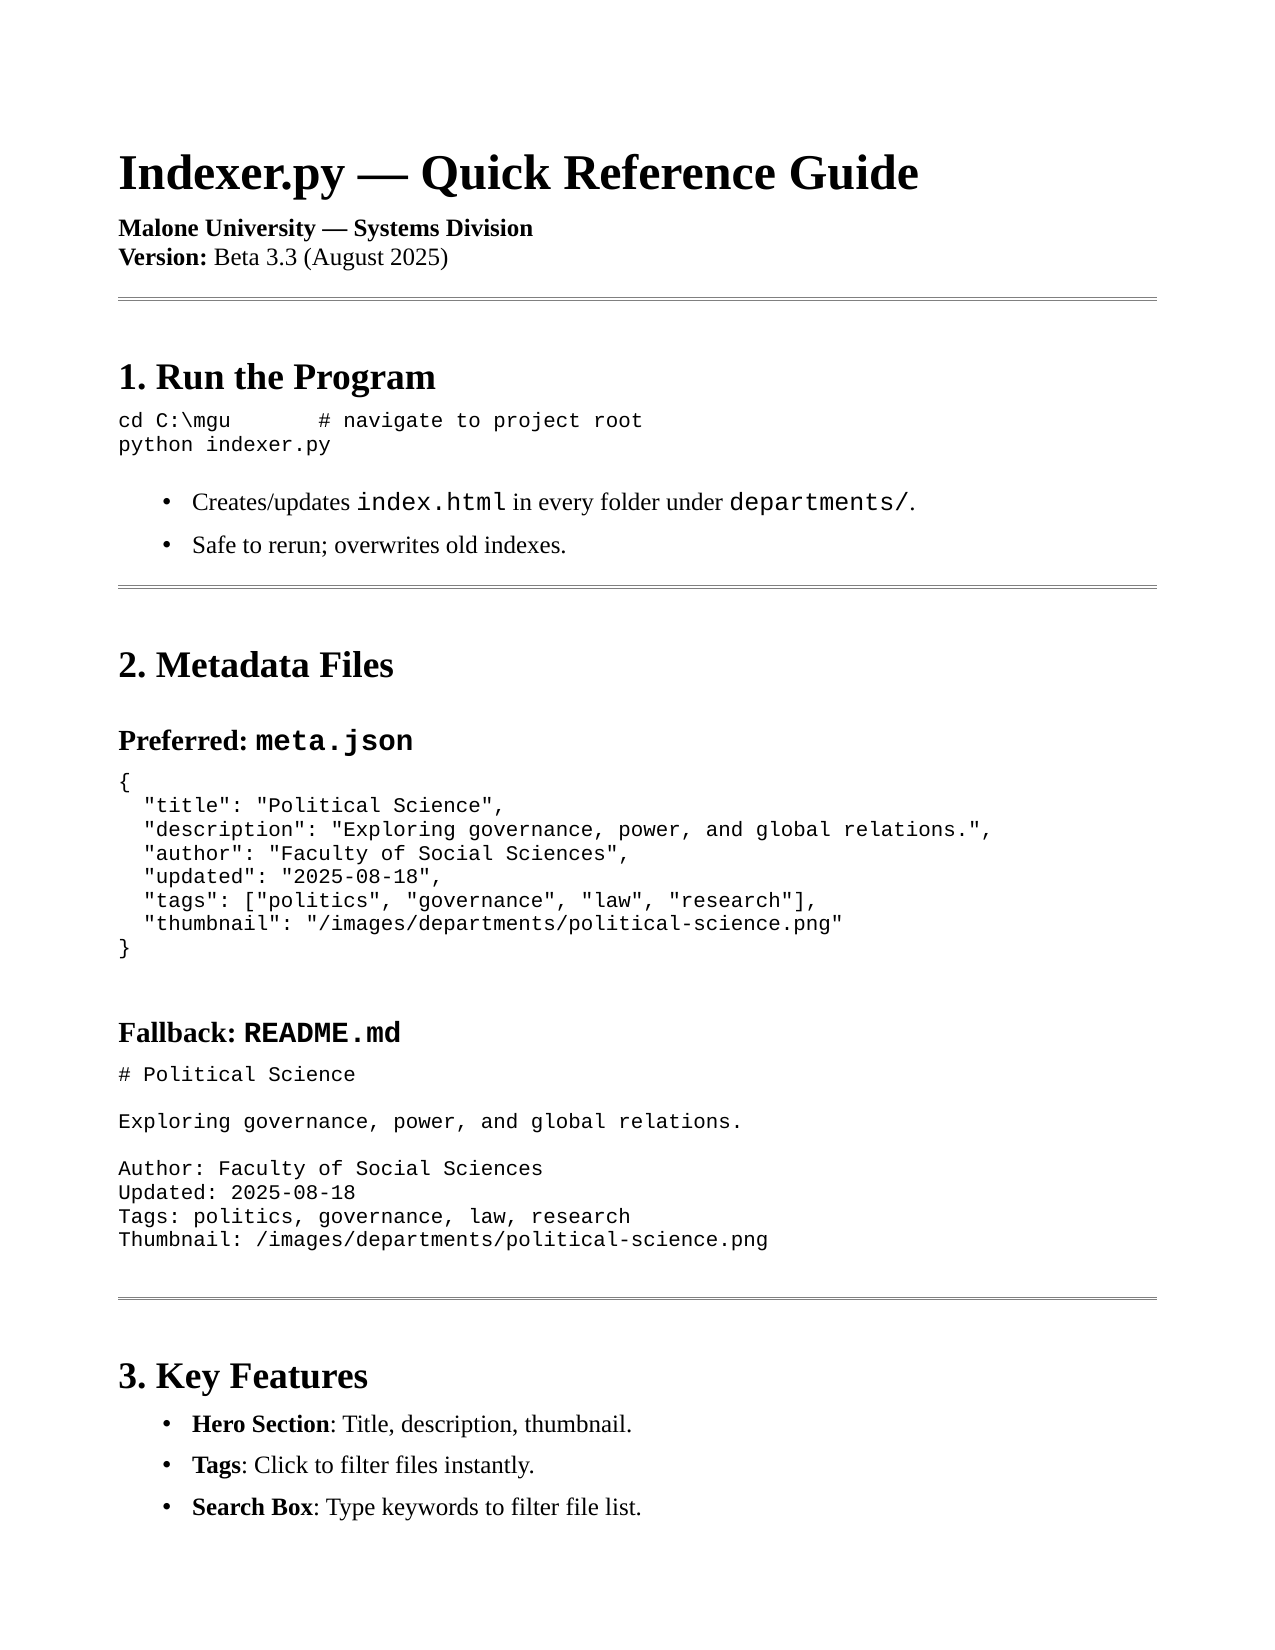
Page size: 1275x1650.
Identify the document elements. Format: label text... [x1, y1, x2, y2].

subtitle Indexer.py — Quick Reference Guide [118, 143, 1157, 201]
list Safe to rerun; overwrites old indexes. [162, 530, 1157, 559]
text "thumbnail": "/images/departments/political-science.png" [118, 913, 1157, 937]
text Author: Faculty of Social Sciences [118, 1158, 1157, 1182]
text Malone University — Systems Division Version: Beta 3.3 (August 2025) [118, 213, 1157, 271]
text Thumbnail: /images/departments/political-science.png [118, 1229, 1157, 1253]
list Search Box: Type keywords to filter file list. [162, 1492, 1157, 1520]
text cd C:\mgu # navigate to project root [118, 410, 1157, 433]
subtitle Fallback: README.md [118, 1015, 1157, 1051]
subtitle 2. Metadata Files [118, 642, 1157, 686]
text Exploring governance, power, and global relations. [118, 1111, 1157, 1135]
text Updated: 2025-08-18 [118, 1182, 1157, 1206]
text "tags": ["politics", "governance", "law", "research"], [118, 890, 1157, 913]
list Creates/updates index.html in every folder under departments/. [162, 487, 1157, 517]
text "author": "Faculty of Social Sciences", [118, 842, 1157, 866]
text "updated": "2025-08-18", [118, 866, 1157, 890]
text { [118, 772, 1157, 795]
subtitle 1. Run the Program [118, 354, 1157, 397]
text "title": "Political Science", [118, 795, 1157, 819]
list Tags: Click to filter files instantly. [162, 1450, 1157, 1479]
text python indexer.py [118, 433, 1157, 457]
text # Political Science [118, 1064, 1157, 1087]
text Tags: politics, governance, law, research [118, 1206, 1157, 1229]
subtitle 3. Key Features [118, 1353, 1157, 1397]
list Hero Section: Title, description, thumbnail. [162, 1409, 1157, 1438]
text } [118, 937, 1157, 961]
subtitle Preferred: meta.json [118, 723, 1157, 759]
text "description": "Exploring governance, power, and global relations.", [118, 819, 1157, 842]
